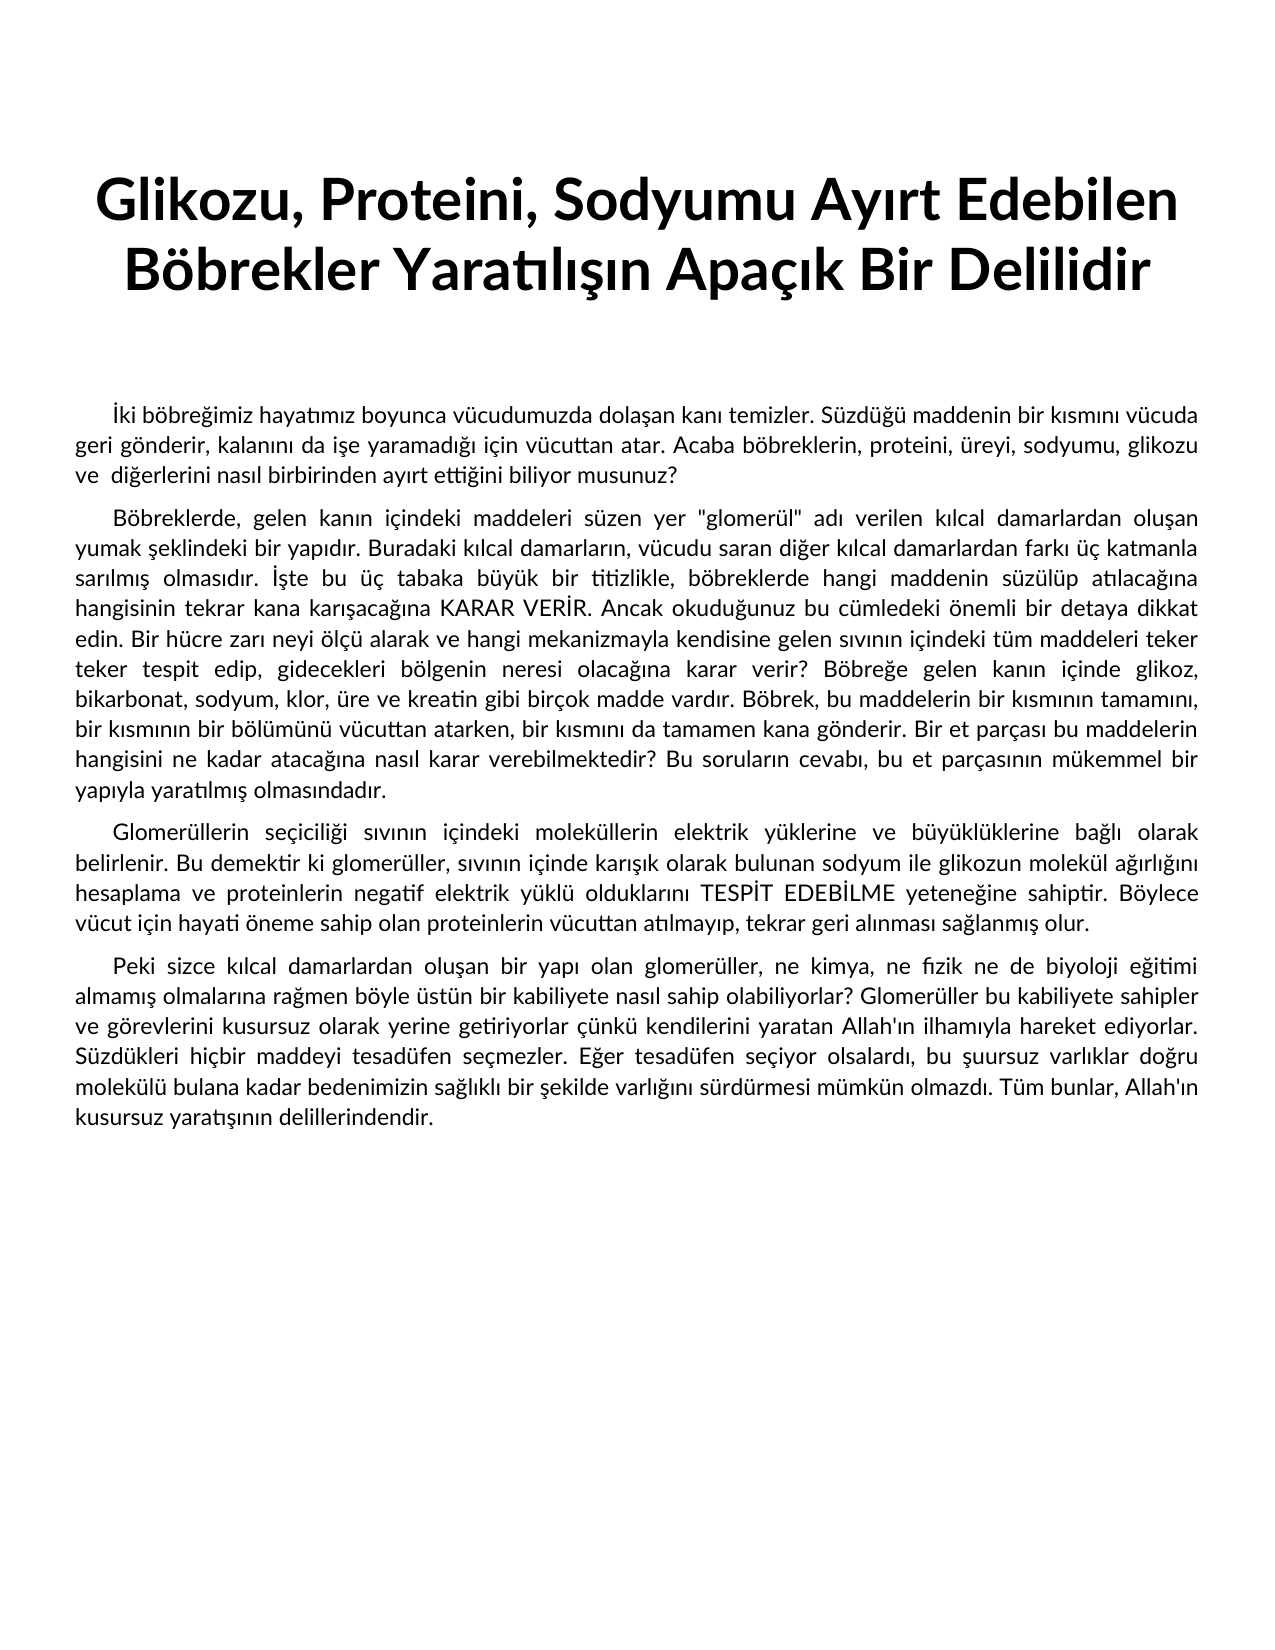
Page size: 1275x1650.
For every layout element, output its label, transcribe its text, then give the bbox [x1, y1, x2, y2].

text Glomerüllerin seçiciliği sıvının içindeki moleküllerin elektrik yüklerine ve büyüklüklerine bağlı olarak belirlenir. Bu demektir ki glomerüller, sıvının içinde karışık olarak bulunan sodyum ile glikozun molekül ağırlığını hesaplama ve proteinlerin negatif elektrik yüklü olduklarını TESPİT EDEBİLME yeteneğine sahiptir. Böylece vücut için hayati öneme sahip olan proteinlerin vücuttan atılmayıp, tekrar geri alınması sağlanmış olur. [75, 818, 1200, 936]
text Peki sizce kılcal damarlardan oluşan bir yapı olan glomerüller, ne kimya, ne fizik ne de biyoloji eğitimi almamış olmalarına rağmen böyle üstün bir kabiliyete nasıl sahip olabiliyorlar? Glomerüller bu kabiliyete sahipler ve görevlerini kusursuz olarak yerine getiriyorlar çünkü kendilerini yaratan Allah'ın ilhamıyla hareket ediyorlar. Süzdükleri hiçbir maddeyi tesadüfen seçmezler. Eğer tesadüfen seçiyor olsalardı, bu şuursuz varlıklar doğru molekülü bulana kadar bedenimizin sağlıklı bir şekilde varlığını sürdürmesi mümkün olmazdı. Tüm bunlar, Allah'ın kusursuz yaratışının delillerindendir. [75, 951, 1200, 1130]
text İki böbreğimiz hayatımız boyunca vücudumuzda dolaşan kanı temizler. Süzdüğü maddenin bir kısmını vücuda geri gönderir, kalanını da işe yaramadığı için vücuttan atar. Acaba böbreklerin, proteini, üreyi, sodyumu, glikozu ve diğerlerini nasıl birbirinden ayırt ettiğini biliyor musunuz? [75, 400, 1200, 488]
subtitle Glikozu, Proteini, Sodyumu Ayırt Edebilen Böbrekler Yaratılışın Apaçık Bir Delilidir [75, 162, 1200, 302]
text Böbreklerde, gelen kanın içindeki maddeleri süzen yer "glomerül" adı verilen kılcal damarlardan oluşan yumak şeklindeki bir yapıdır. Buradaki kılcal damarların, vücudu saran diğer kılcal damarlardan farkı üç katmanla sarılmış olmasıdır. İşte bu üç tabaka büyük bir titizlikle, böbreklerde hangi maddenin süzülüp atılacağına hangisinin tekrar kana karışacağına KARAR VERİR. Ancak okuduğunuz bu cümledeki önemli bir detaya dikkat edin. Bir hücre zarı neyi ölçü alarak ve hangi mekanizmayla kendisine gelen sıvının içindeki tüm maddeleri teker teker tespit edip, gidecekleri bölgenin neresi olacağına karar verir? Böbreğe gelen kanın içinde glikoz, bikarbonat, sodyum, klor, üre ve kreatin gibi birçok madde vardır. Böbrek, bu maddelerin bir kısmının tamamını, bir kısmının bir bölümünü vücuttan atarken, bir kısmını da tamamen kana gönderir. Bir et parçası bu maddelerin hangisini ne kadar atacağına nasıl karar verebilmektedir? Bu soruların cevabı, bu et parçasının mükemmel bir yapıyla yaratılmış olmasındadır. [75, 503, 1200, 803]
